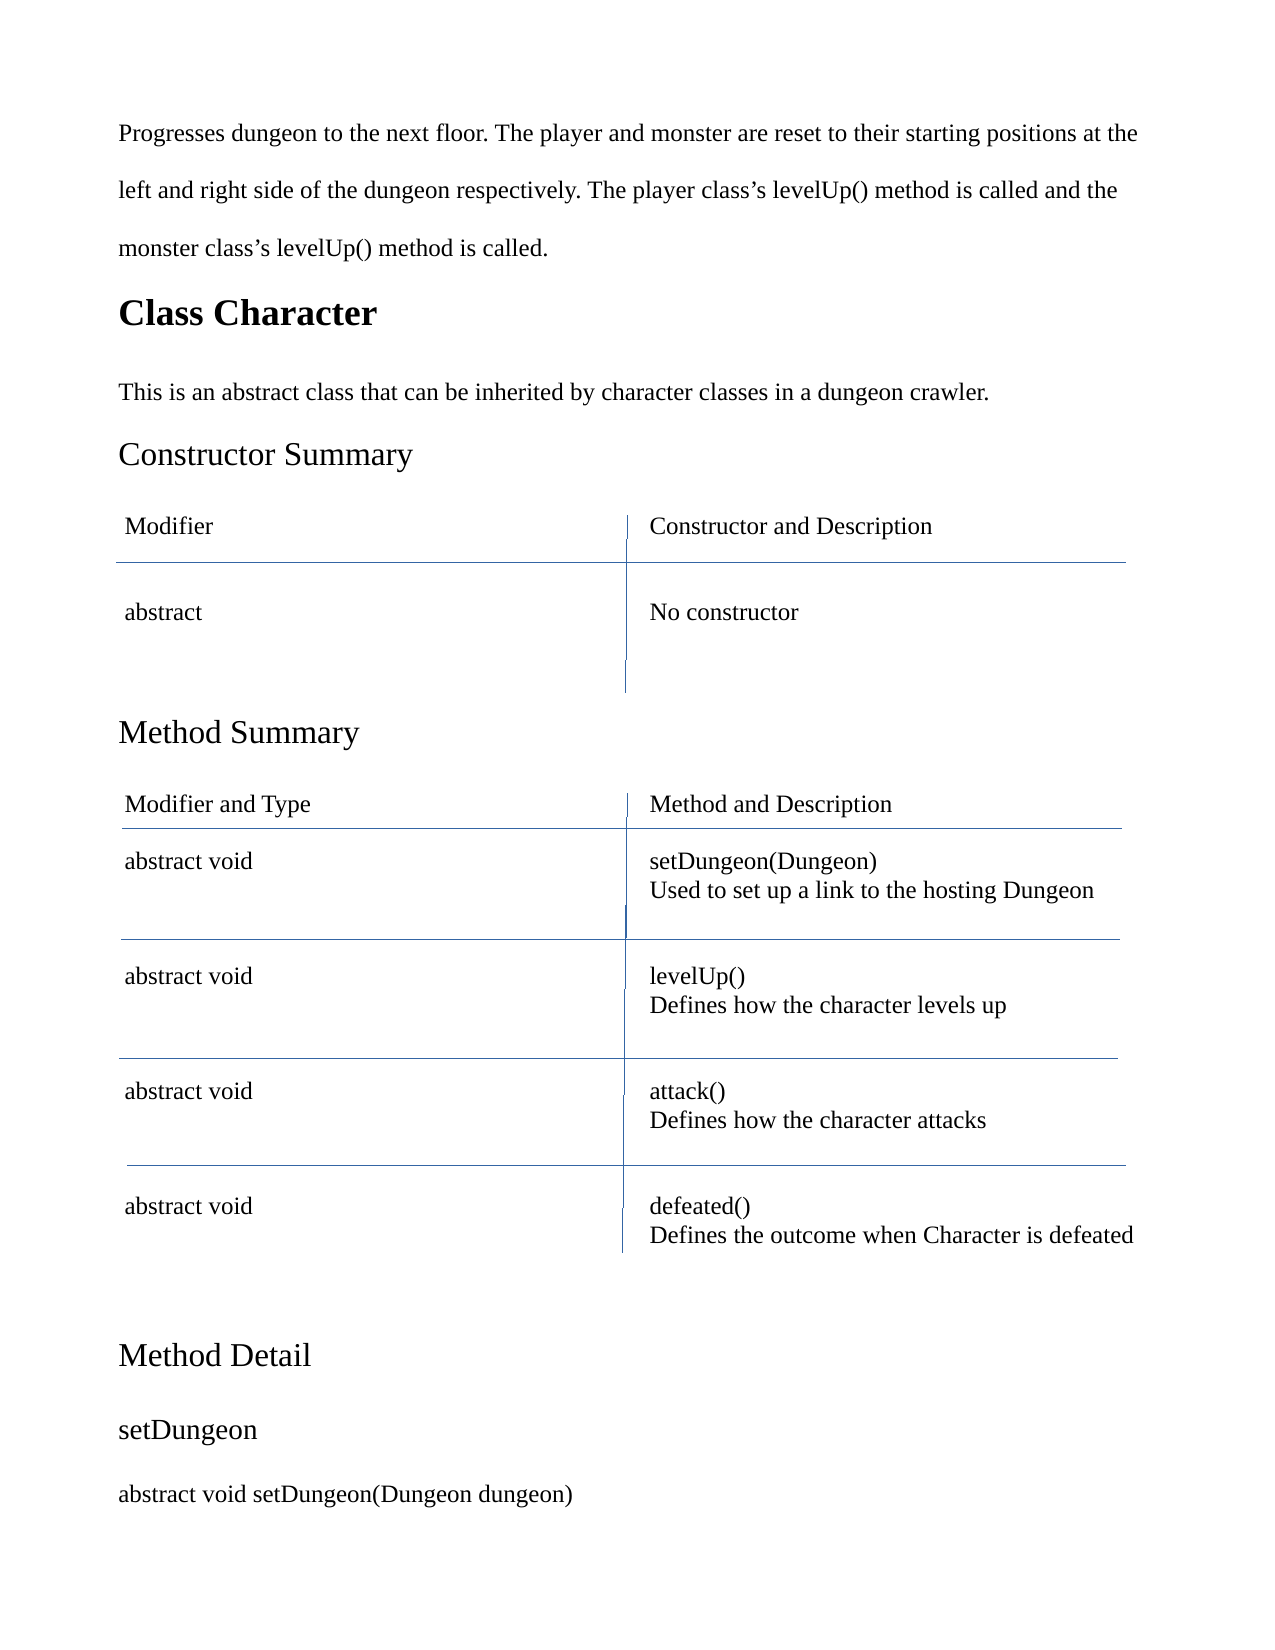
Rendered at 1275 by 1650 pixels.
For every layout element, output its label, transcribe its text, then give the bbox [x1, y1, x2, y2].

text Class Character [118, 291, 1157, 334]
text Modifier and Type Method and Description [118, 789, 1157, 818]
text abstract void defeated() [118, 1191, 1157, 1220]
text This is an abstract class that can be inherited by character classes in a dungeon crawler. [118, 377, 1157, 406]
text Defines how the character levels up [625, 990, 1157, 1019]
text Defines how the character attacks [624, 1105, 1157, 1134]
text Used to set up a link to the hosting Dungeon [627, 875, 1157, 904]
text Modifier Constructor and Description [118, 511, 1157, 540]
text setDungeon(Dungeon) [627, 846, 1157, 875]
text abstract void attack() [118, 1076, 1157, 1105]
text Constructor Summary [118, 434, 1157, 473]
text Progresses dungeon to the next floor. The player and monster are reset to their starting positions at the left and right side of the dungeon respectively. The player class’s levelUp() method is called and the monster class’s levelUp() method is called. [118, 118, 1157, 262]
text [118, 1220, 622, 1249]
text abstract void setDungeon(Dungeon dungeon) [118, 1479, 1157, 1508]
text abstract [118, 597, 626, 626]
text Method Summary [118, 712, 1157, 751]
text No constructor [627, 597, 1157, 626]
text [118, 990, 624, 1019]
text abstract void [118, 846, 626, 875]
text Defines the outcome when Character is defeated [623, 1220, 1157, 1249]
text [118, 1105, 623, 1134]
text Method Detail [118, 1335, 1157, 1373]
text setDungeon [118, 1412, 1157, 1445]
text [118, 875, 626, 904]
text abstract void levelUp() [118, 961, 1157, 990]
